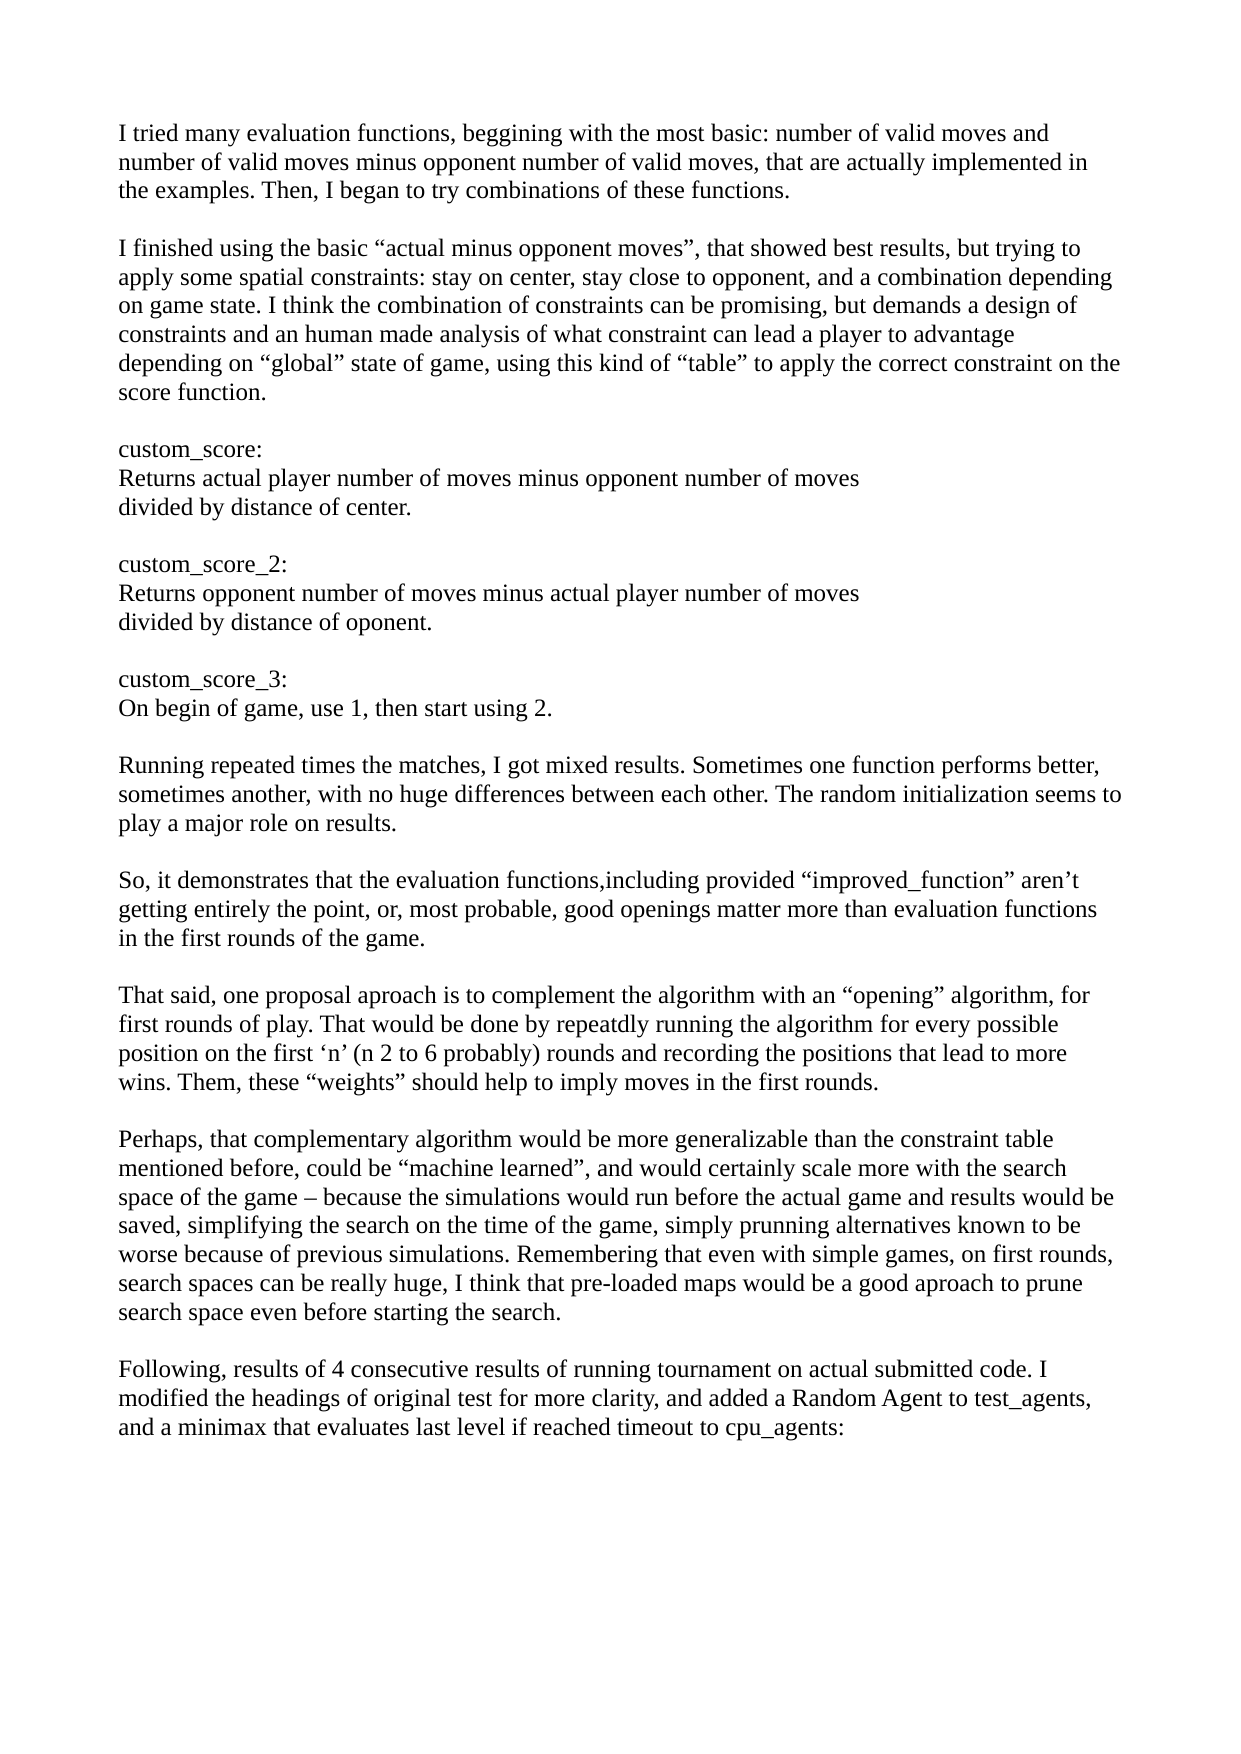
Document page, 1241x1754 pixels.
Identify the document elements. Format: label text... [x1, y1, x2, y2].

text I finished using the basic “actual minus opponent moves”, that showed best results, but trying to apply some spatial constraints: stay on center, stay close to opponent, and a combination depending on game state. I think the combination of constraints can be promising, but demands a design of constraints and an human made analysis of what constraint can lead a player to advantage depending on “global” state of game, using this kind of “table” to apply the correct constraint on the score function. [118, 233, 1122, 406]
text divided by distance of oponent. [118, 607, 1122, 636]
text So, it demonstrates that the evaluation functions,including provided “improved_function” aren’t getting entirely the point, or, most probable, good openings matter more than evaluation functions in the first rounds of the game. [118, 866, 1122, 952]
text Following, results of 4 consecutive results of running tournament on actual submitted code. I modified the headings of original test for more clarity, and added a Random Agent to test_agents, and a minimax that evaluates last level if reached timeout to cpu_agents: [118, 1354, 1122, 1441]
text I tried many evaluation functions, beggining with the most basic: number of valid moves and number of valid moves minus opponent number of valid moves, that are actually implemented in the examples. Then, I began to try combinations of these functions. [118, 118, 1122, 204]
text Returns actual player number of moves minus opponent number of moves [118, 463, 1122, 492]
text Returns opponent number of moves minus actual player number of moves [118, 578, 1122, 607]
text custom_score: [118, 434, 1122, 463]
text Running repeated times the matches, I got mixed results. Sometimes one function performs better, sometimes another, with no huge differences between each other. The random initialization seems to play a major role on results. [118, 751, 1122, 837]
text custom_score_3: [118, 664, 1122, 693]
text custom_score_2: [118, 549, 1122, 578]
text On begin of game, use 1, then start using 2. [118, 693, 1122, 722]
text Perhaps, that complementary algorithm would be more generalizable than the constraint table mentioned before, could be “machine learned”, and would certainly scale more with the search space of the game – because the simulations would run before the actual game and results would be saved, simplifying the search on the time of the game, simply prunning alternatives known to be worse because of previous simulations. Remembering that even with simple games, on first rounds, search spaces can be really huge, I think that pre-loaded maps would be a good aproach to prune search space even before starting the search. [118, 1124, 1122, 1326]
text divided by distance of center. [118, 492, 1122, 521]
text That said, one proposal aproach is to complement the algorithm with an “opening” algorithm, for first rounds of play. That would be done by repeatdly running the algorithm for every possible position on the first ‘n’ (n 2 to 6 probably) rounds and recording the positions that lead to more wins. Them, these “weights” should help to imply moves in the first rounds. [118, 981, 1122, 1096]
